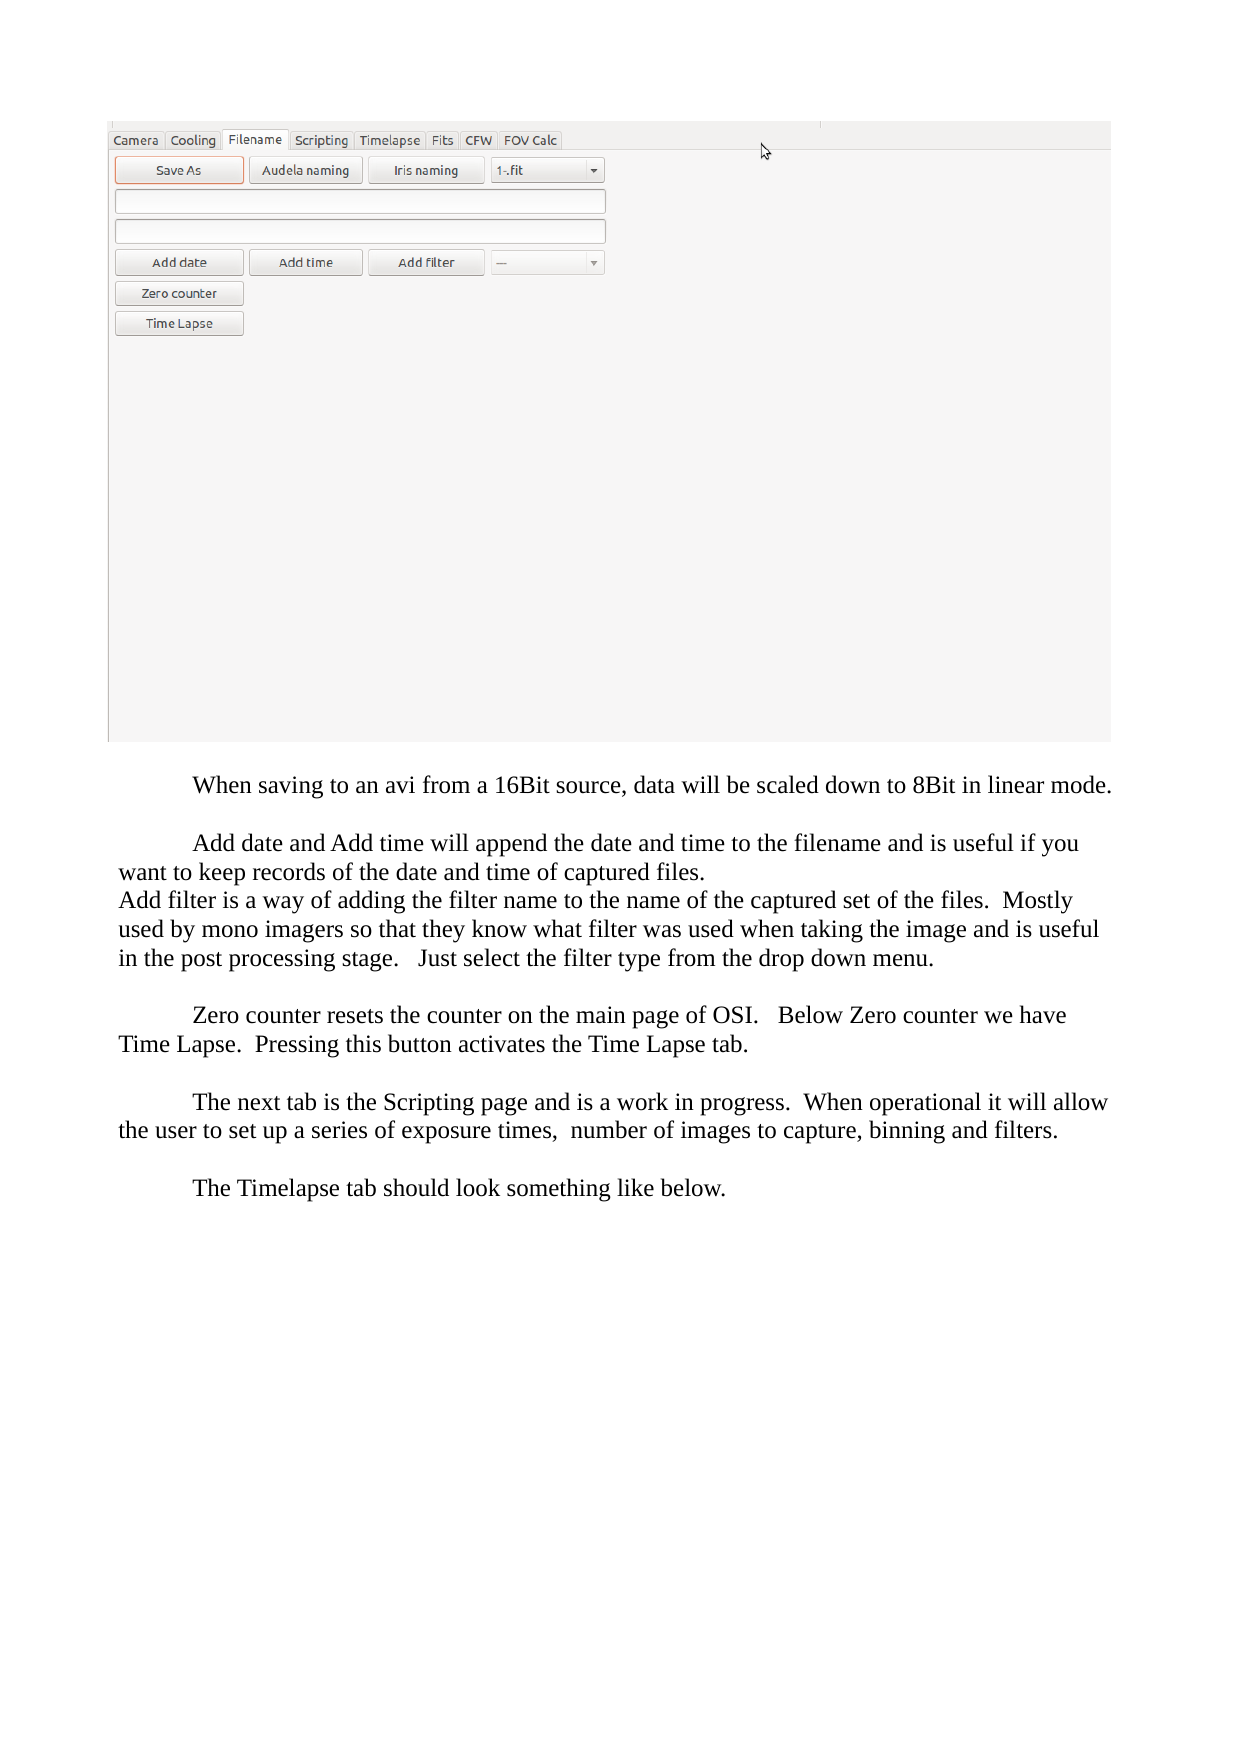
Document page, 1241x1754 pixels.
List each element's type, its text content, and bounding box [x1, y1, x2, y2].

text Add filter is a way of adding the filter name to the name of the captured set of the files. Mostly used by mono imagers so that they know what filter was used when taking the image and is useful in the post processing stage. Just select the filter type from the drop down menu. [118, 886, 1122, 972]
picture [107, 121, 1111, 742]
text When saving to an avi from a 16Bit source, data will be scaled down to 8Bit in linear mode. [118, 771, 1122, 799]
text Zero counter resets the counter on the main page of OSI. Below Zero counter we have Time Lapse. Pressing this button activates the Time Lapse tab. [118, 1001, 1122, 1058]
text The next tab is the Scripting page and is a work in progress. When operational it will allow the user to set up a series of exposure times, number of images to capture, binning and filters. [118, 1087, 1122, 1144]
text The Timelapse tab should look something like below. [118, 1173, 1122, 1202]
text Add date and Add time will append the date and time to the filename and is useful if you want to keep records of the date and time of captured files. [118, 828, 1122, 886]
